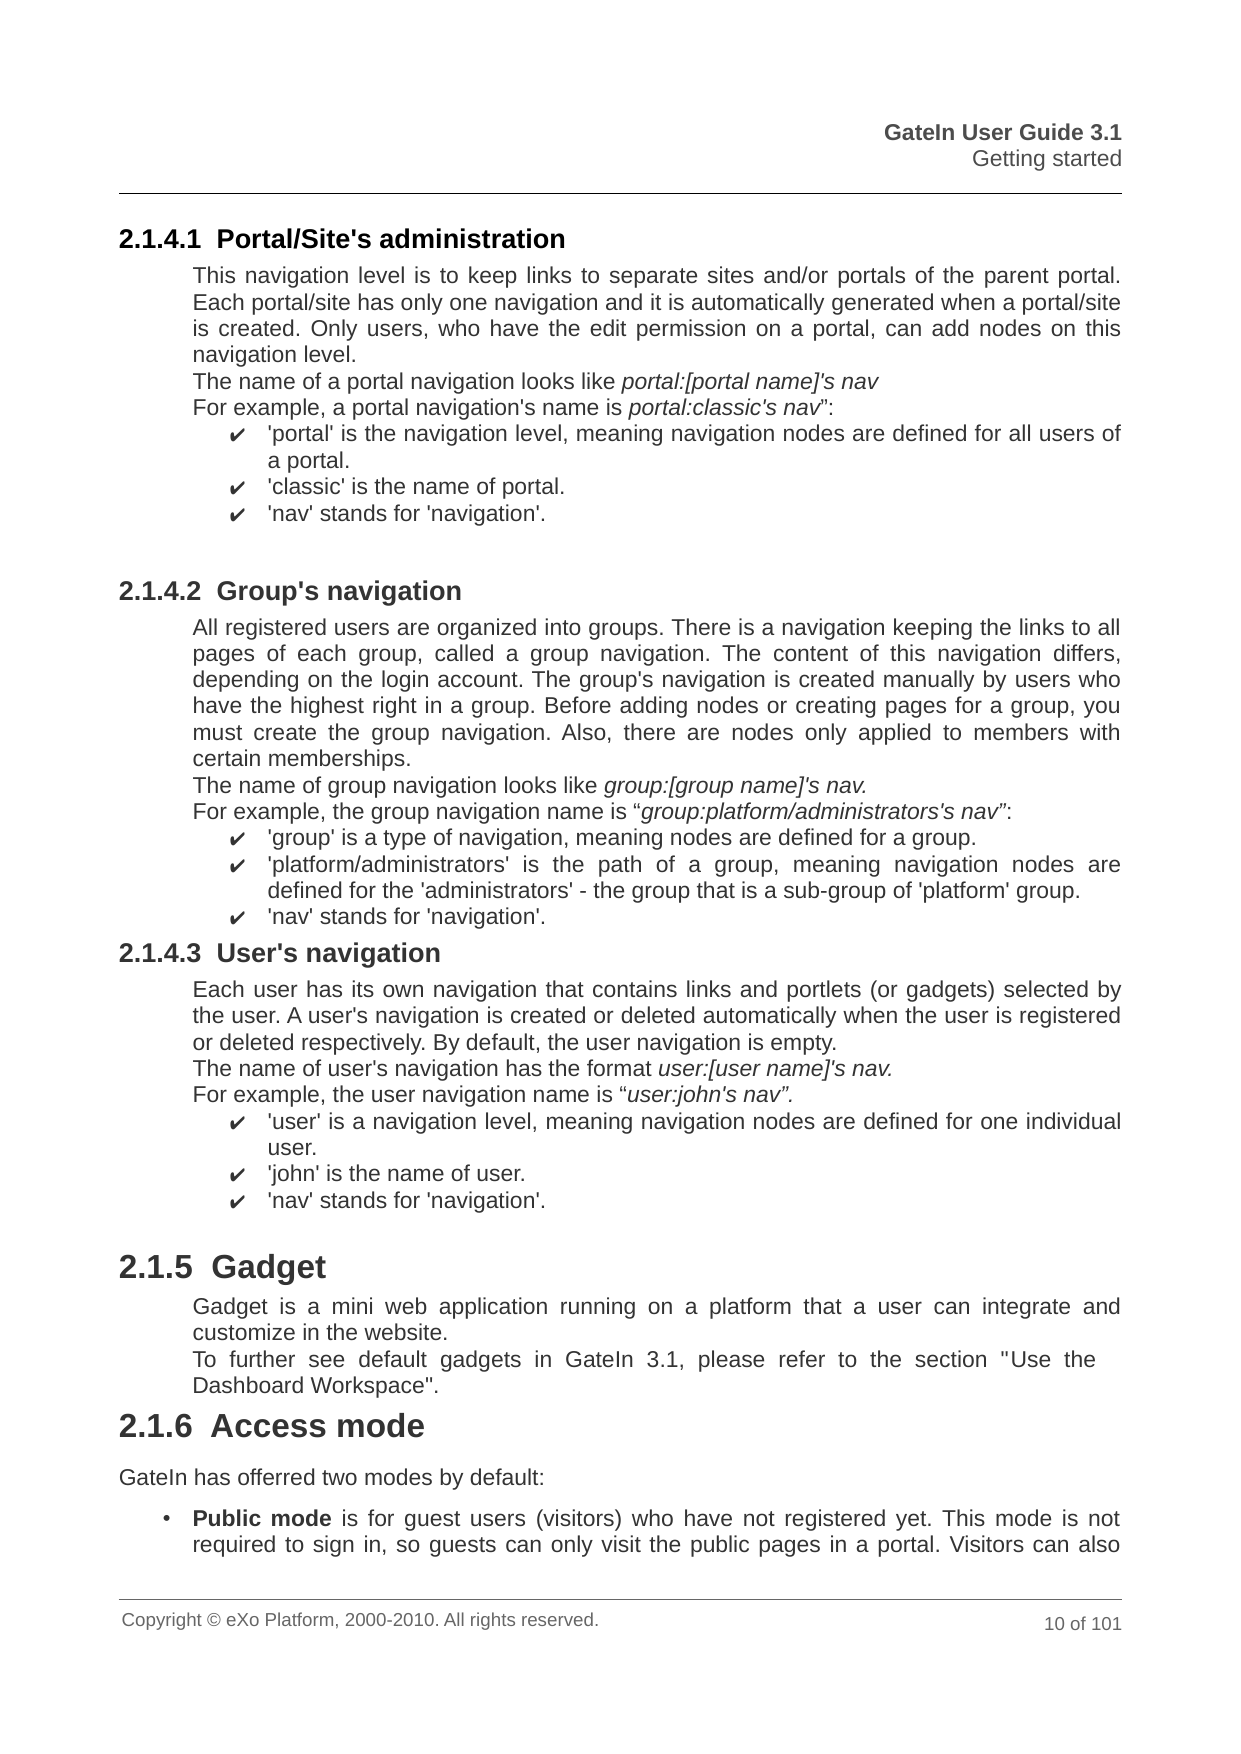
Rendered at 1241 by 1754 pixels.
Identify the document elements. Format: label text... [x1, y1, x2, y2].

subtitle Access mode [118, 1406, 1122, 1444]
list 'user' is a navigation level, meaning navigation nodes are defined for one individual user. [230, 1108, 1122, 1160]
list 'john' is the name of user. [230, 1160, 1122, 1187]
list 'classic' is the name of portal. [230, 473, 1122, 499]
text All registered users are organized into groups. There is a navigation keeping the links to all pages of each group, called a group navigation. The content of this navigation differs, depending on the login account. The group's navigation is created manually by users who have the highest right in a group. Before adding nodes or creating pages for a group, you must create the group navigation. Also, there are nodes only applied to members with certain memberships. [192, 613, 1122, 772]
text For example, a portal navigation's name is portal:classic's nav”: [192, 394, 1122, 420]
text To further see default gadgets in GateIn 3.1, please refer to the section "Use the Dashboard Workspace". [118, 1346, 1122, 1398]
text The name of a portal navigation looks like portal:[portal name]'s nav [192, 368, 1122, 394]
text For example, the group navigation name is “group:platform/administrators's nav”: [192, 798, 1122, 824]
list Public mode is for guest users (visitors) who have not registered yet. This mode is not required to sign in, so guests can only visit the public pages in a portal. Visitors can also [163, 1505, 1122, 1558]
subtitle Group's navigation [118, 575, 1122, 606]
list 'nav' stands for 'navigation'. [230, 1187, 1122, 1213]
subtitle User's navigation [118, 937, 1122, 968]
subtitle Gadget [118, 1247, 1122, 1285]
text For example, the user navigation name is “user:john's nav”. [192, 1081, 1122, 1108]
text Each user has its own navigation that contains links and portlets (or gadgets) selected by the user. A user's navigation is created or deleted automatically when the user is registered or deleted respectively. By default, the user navigation is empty. [192, 976, 1122, 1055]
list 'platform/administrators' is the path of a group, meaning navigation nodes are defined for the 'administrators' - the group that is a sub-group of 'platform' group. [230, 851, 1122, 903]
subtitle Portal/Site's administration [118, 223, 1122, 255]
list 'portal' is the navigation level, meaning navigation nodes are defined for all users of a portal. [230, 420, 1122, 473]
list 'nav' stands for 'navigation'. [230, 903, 1122, 930]
text Gadget is a mini web application running on a platform that a user can integrate and customize in the website. [192, 1293, 1122, 1346]
list 'group' is a type of navigation, meaning nodes are defined for a group. [230, 824, 1122, 851]
text The name of group navigation looks like group:[group name]'s nav. [192, 772, 1122, 798]
list 'nav' stands for 'navigation'. [230, 499, 1122, 526]
text This navigation level is to keep links to separate sites and/or portals of the parent portal. Each portal/site has only one navigation and it is automatically generated when a portal/site is created. Only users, who have the edit permission on a portal, can add nodes on this navigation level. [192, 262, 1122, 368]
text GateIn has offerred two modes by default: [118, 1464, 1122, 1490]
text The name of user's navigation has the format user:[user name]'s nav. [192, 1055, 1122, 1081]
